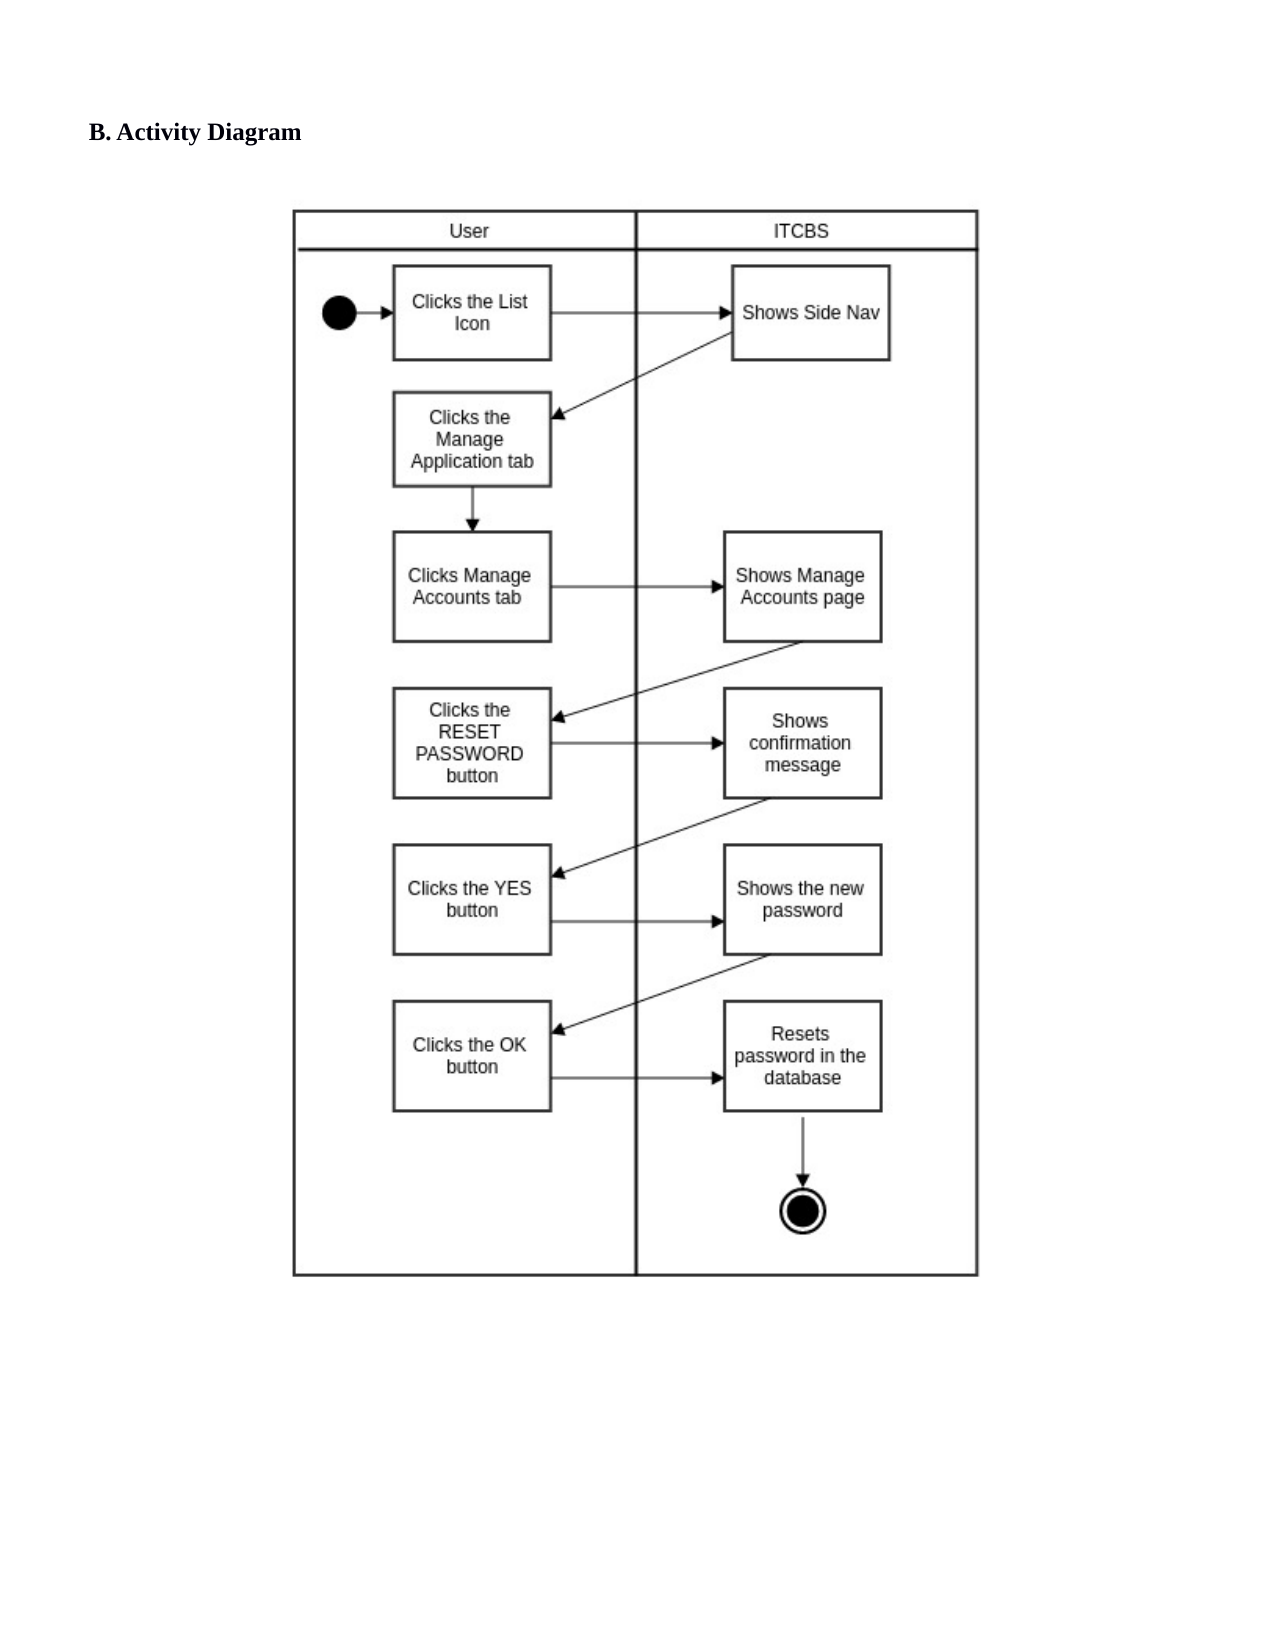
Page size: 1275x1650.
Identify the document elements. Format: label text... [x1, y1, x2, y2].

picture [271, 197, 1007, 1292]
text B. Activity Diagram [88, 117, 1186, 146]
